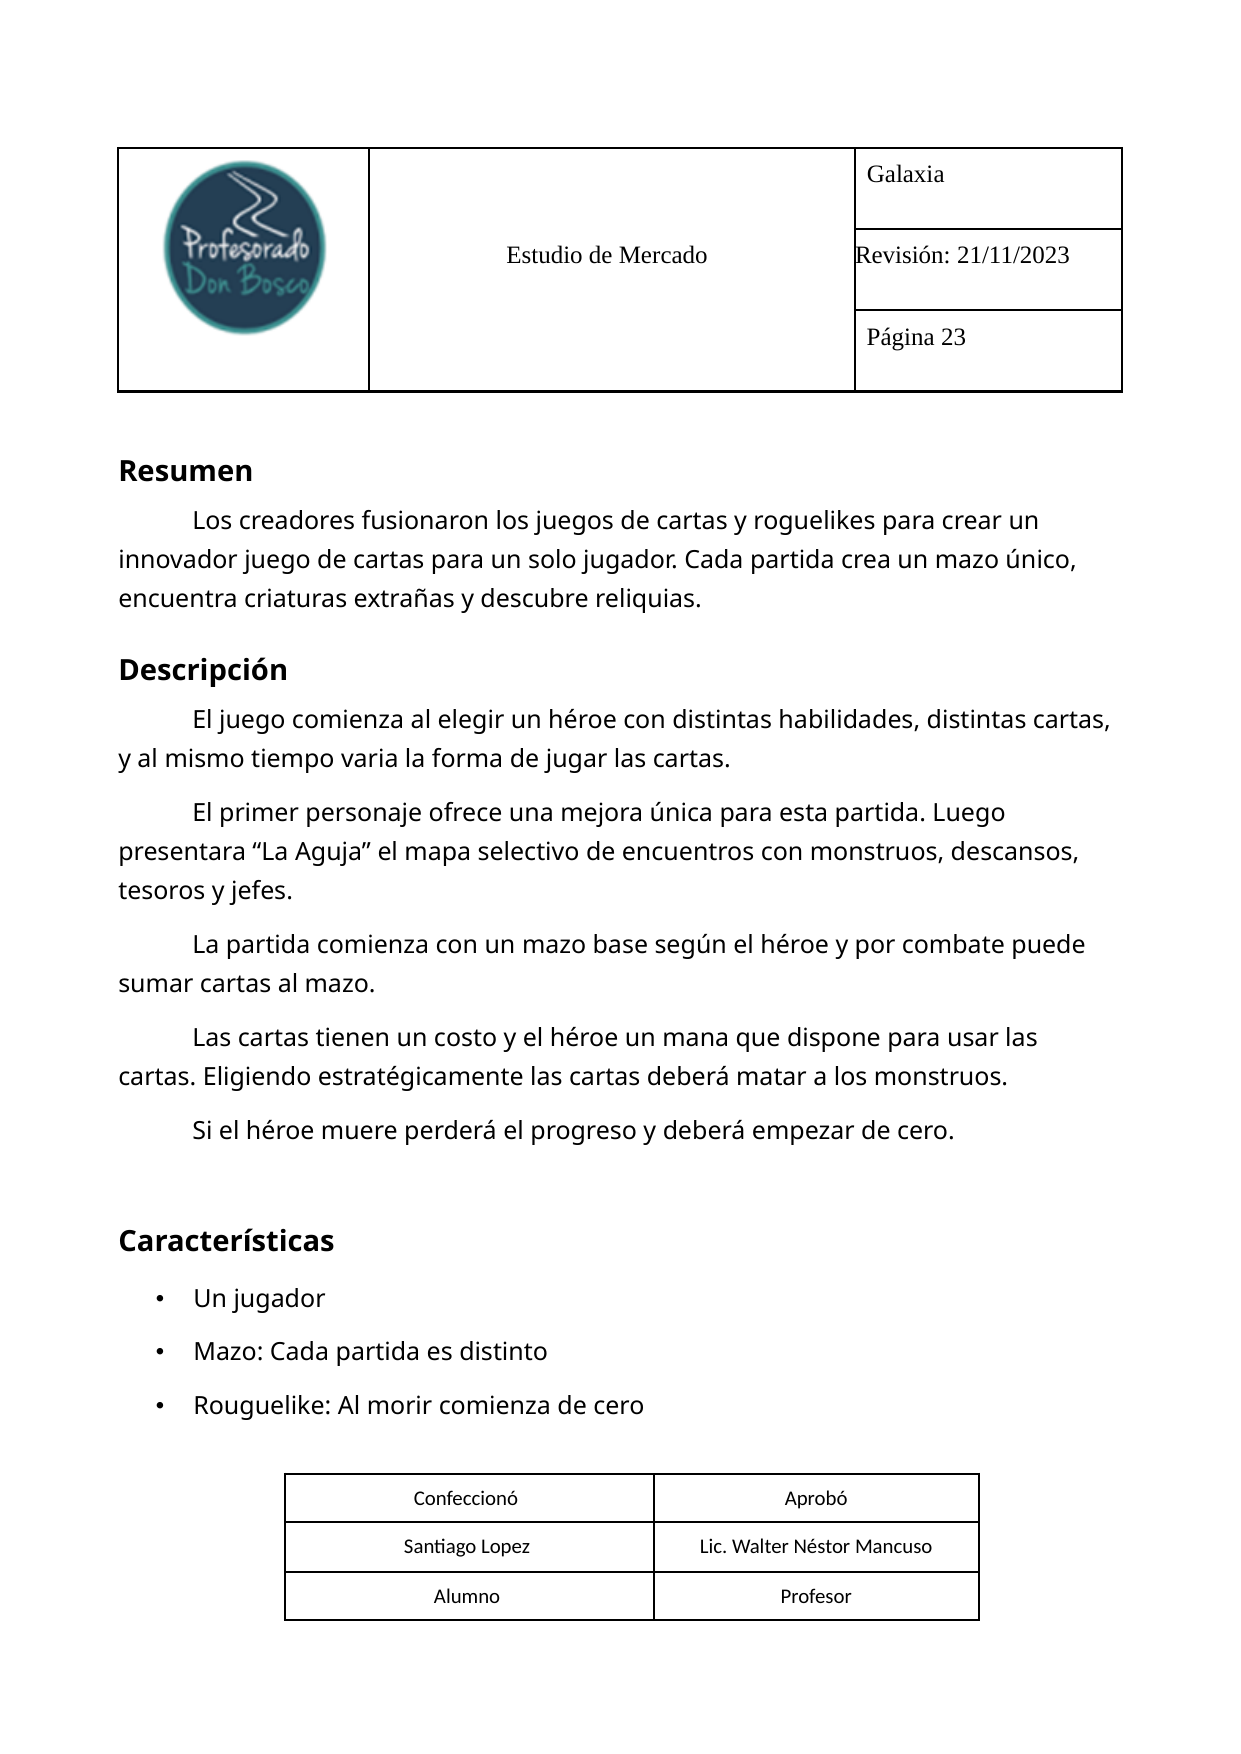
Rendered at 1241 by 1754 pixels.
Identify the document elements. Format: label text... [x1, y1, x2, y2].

text La partida comienza con un mazo base según el héroe y por combate puede sumar cartas al mazo. [118, 927, 1122, 1000]
text Si el héroe muere perderá el progreso y deberá empezar de cero. [118, 1112, 1122, 1147]
list Un jugador [156, 1280, 1122, 1314]
text Los creadores fusionaron los juegos de cartas y roguelikes para crear un innovador juego de cartas para un solo jugador. Cada partida crea un mazo único, encuentra criaturas extrañas y descubre reliquias. [118, 503, 1122, 615]
subtitle Resumen [118, 451, 1122, 490]
picture [160, 159, 328, 339]
text Características [118, 1220, 1122, 1260]
text El juego comienza al elegir un héroe con distintas habilidades, distintas cartas, y al mismo tiempo varia la forma de jugar las cartas. [118, 702, 1122, 775]
text El primer personaje ofrece una mejora única para esta partida. Luego presentara “La Aguja” el mapa selectivo de encuentros con monstruos, descansos, tesoros y jefes. [118, 794, 1122, 907]
text Las cartas tienen un costo y el héroe un mana que dispone para usar las cartas. Eligiendo estratégicamente las cartas deberá matar a los monstruos. [118, 1019, 1122, 1093]
list Rouguelike: Al morir comienza de cero [156, 1388, 1122, 1422]
list Mazo: Cada partida es distinto [156, 1334, 1122, 1368]
subtitle Descripción [118, 649, 1122, 689]
